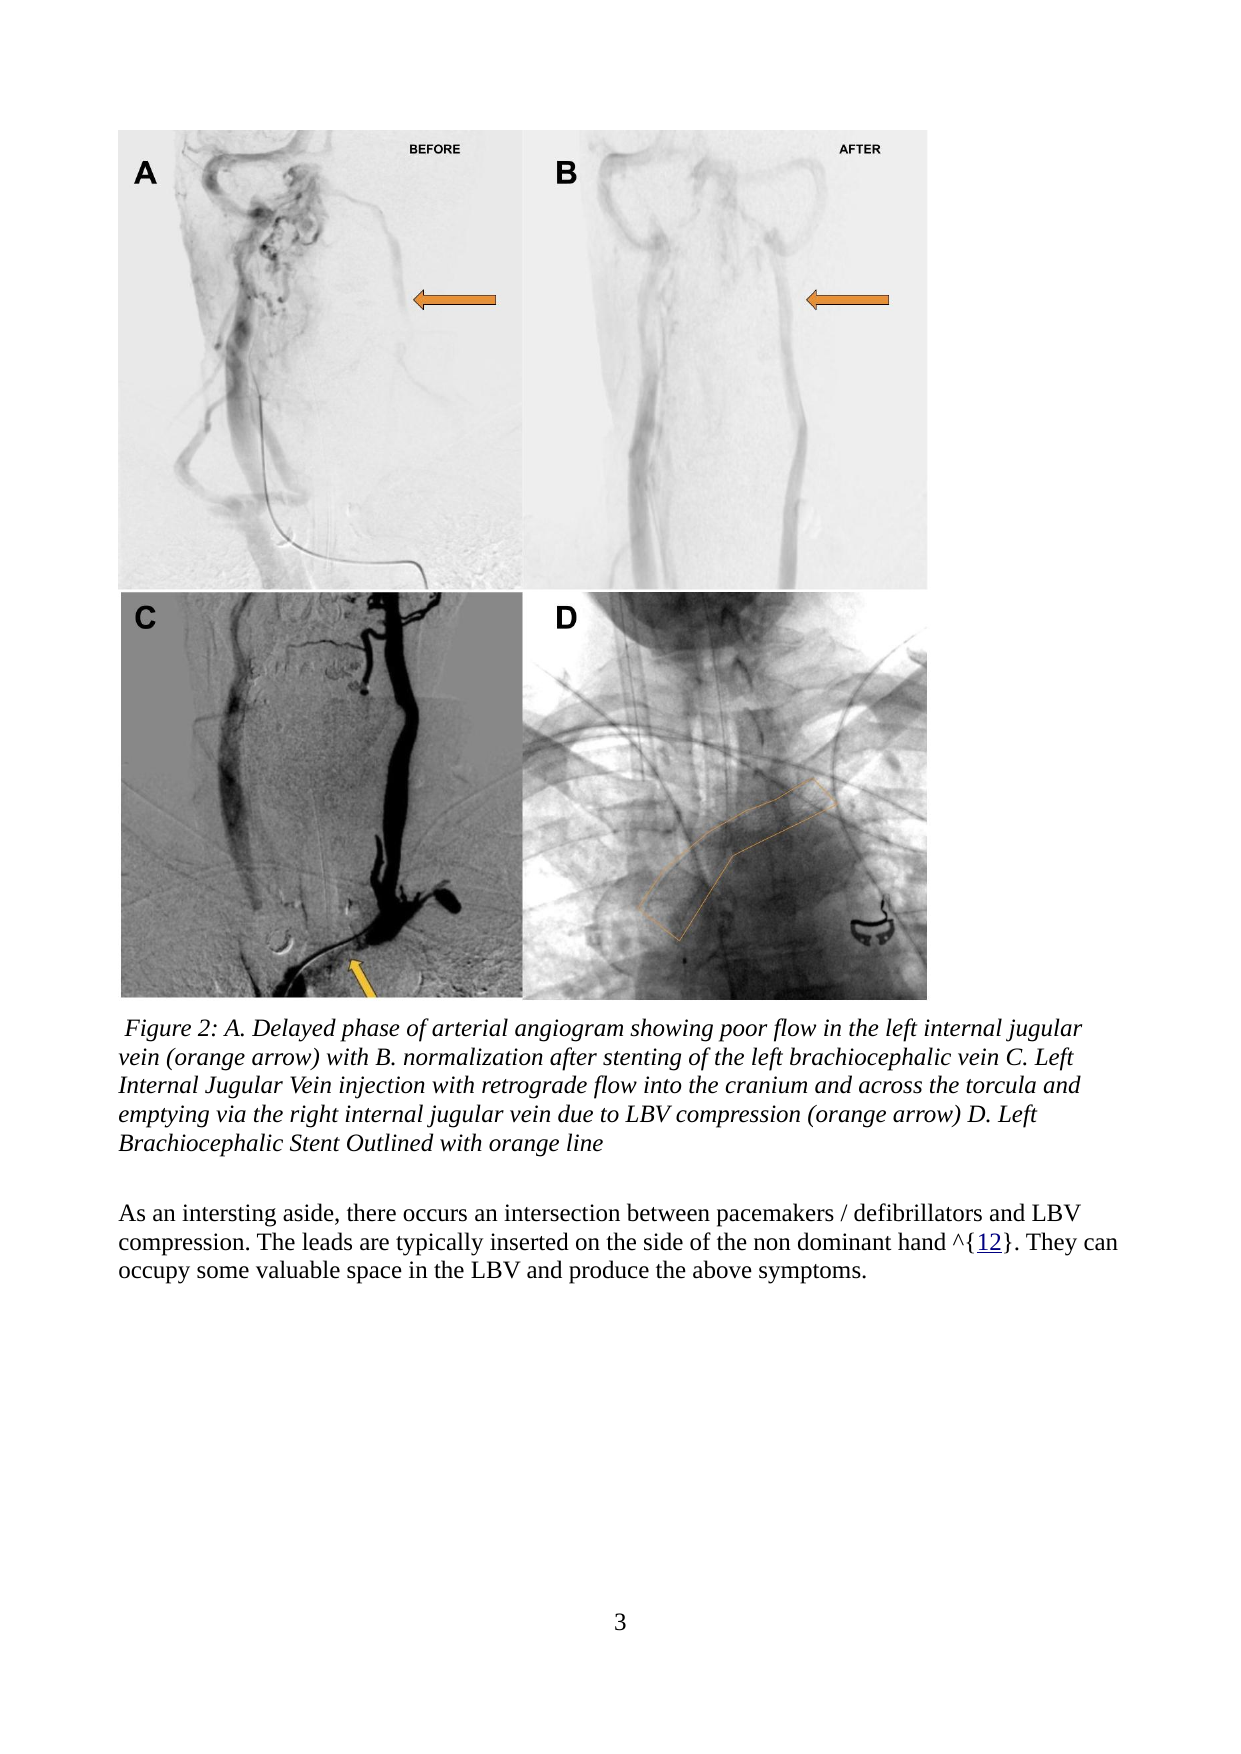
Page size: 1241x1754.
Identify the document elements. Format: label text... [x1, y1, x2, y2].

text Figure 2: A. Delayed phase of arterial angiogram showing poor flow in the left internal jugular vein (orange arrow) with B. normalization after stenting of the left brachiocephalic vein C. Left Internal Jugular Vein injection with retrograde flow into the cranium and across the torcula and emptying via the right internal jugular vein due to LBV compression (orange arrow) D. Left Brachiocephalic Stent Outlined with orange line [118, 1013, 1122, 1157]
text As an intersting aside, there occurs an intersection between pacemakers / defibrillators and LBV compression. The leads are typically inserted on the side of the non dominant hand ^{12}. They can occupy some valuable space in the LBV and produce the above symptoms. [118, 1198, 1122, 1284]
